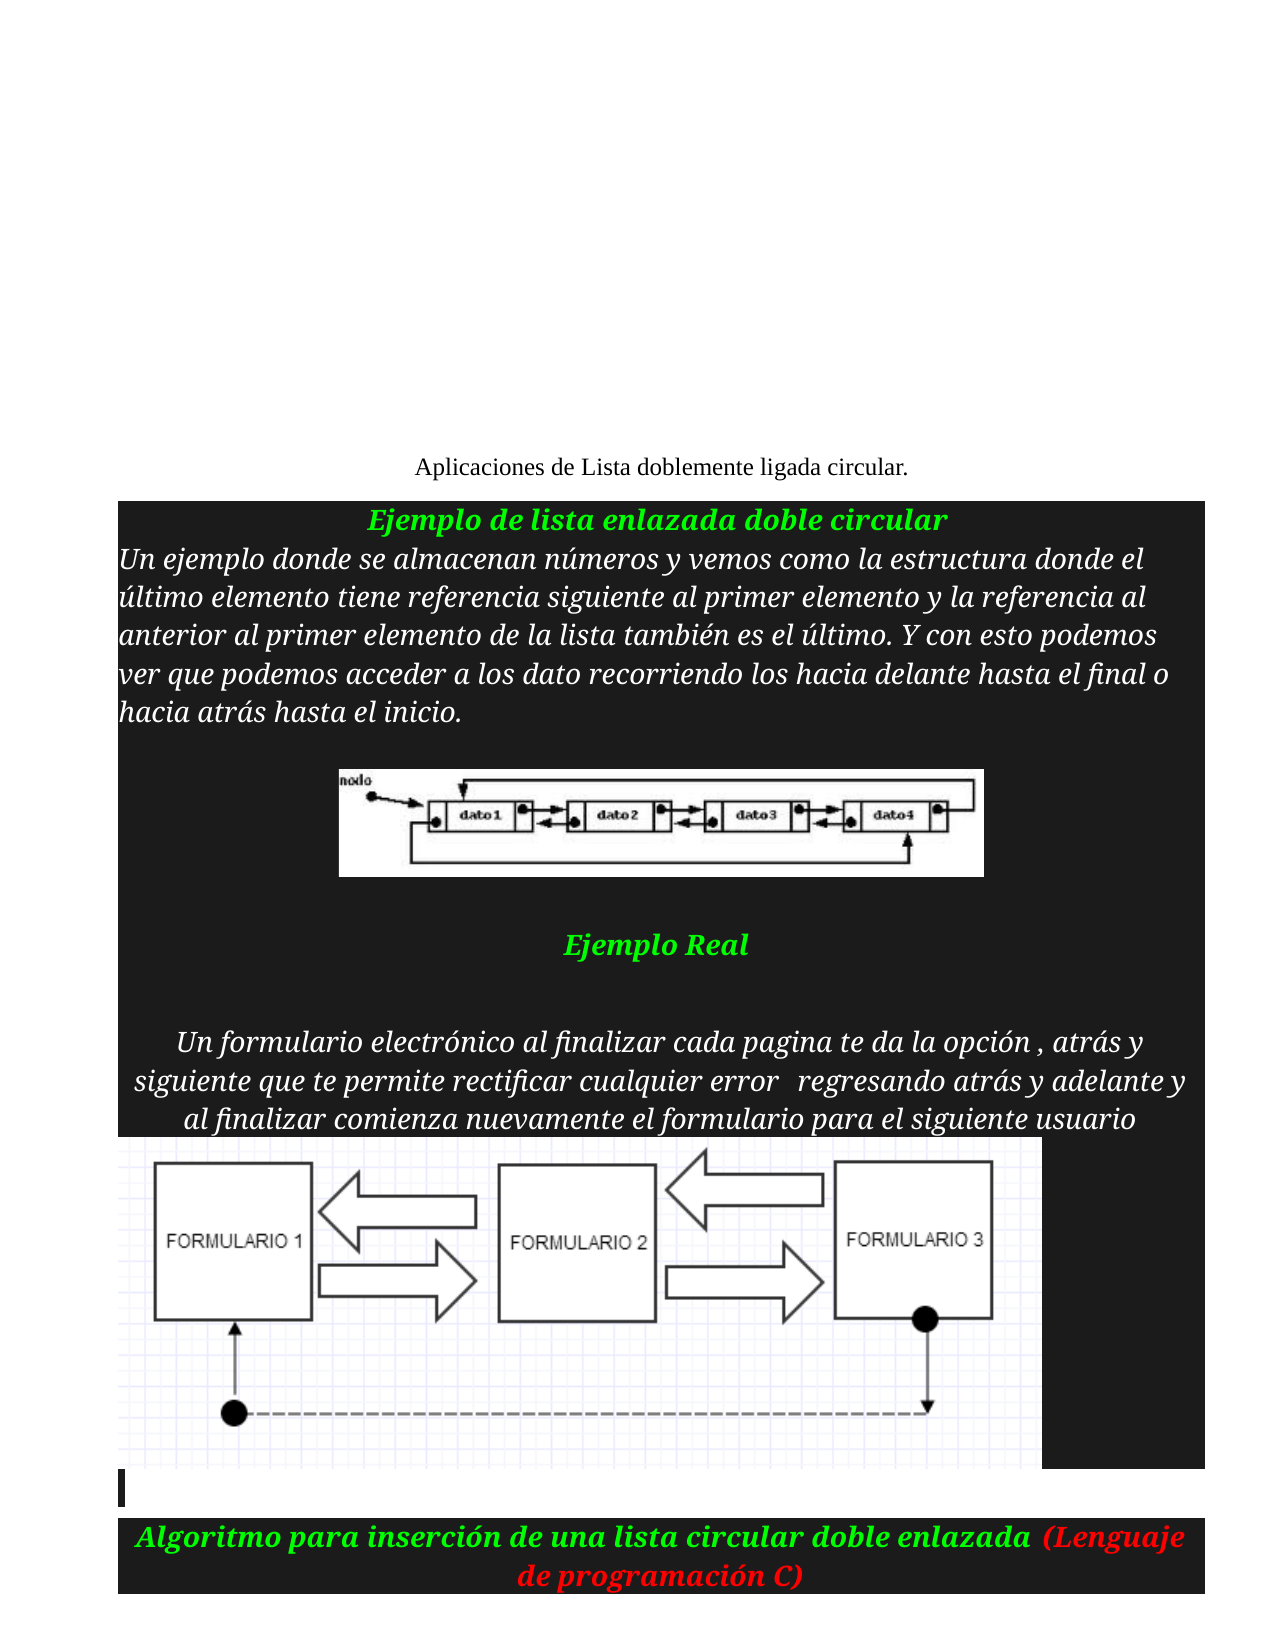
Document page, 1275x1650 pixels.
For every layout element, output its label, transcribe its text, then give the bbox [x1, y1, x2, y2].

text Un formulario electrónico al finalizar cada pagina te da la opción , atrás y siguiente que te permite rectificar cualquier error regresando atrás y adelante y al finalizar comienza nuevamente el formulario para el siguiente usuario [118, 1023, 1205, 1138]
text Un ejemplo donde se almacenan números y vemos como la estructura donde el último elemento tiene referencia siguiente al primer elemento y la referencia al anterior al primer elemento de la lista también es el último. Y con esto podemos ver que podemos acceder a los dato recorriendo los hacia delante hasta el final o hacia atrás hasta el inicio. [118, 539, 1205, 731]
text Aplicaciones de Lista doblemente ligada circular. [118, 452, 1205, 480]
text Algoritmo para inserción de una lista circular doble enlazada (Lenguaje de programación C) [118, 1518, 1205, 1594]
text Ejemplo Real [118, 925, 1205, 964]
text Ejemplo de lista enlazada doble circular [118, 501, 1205, 539]
